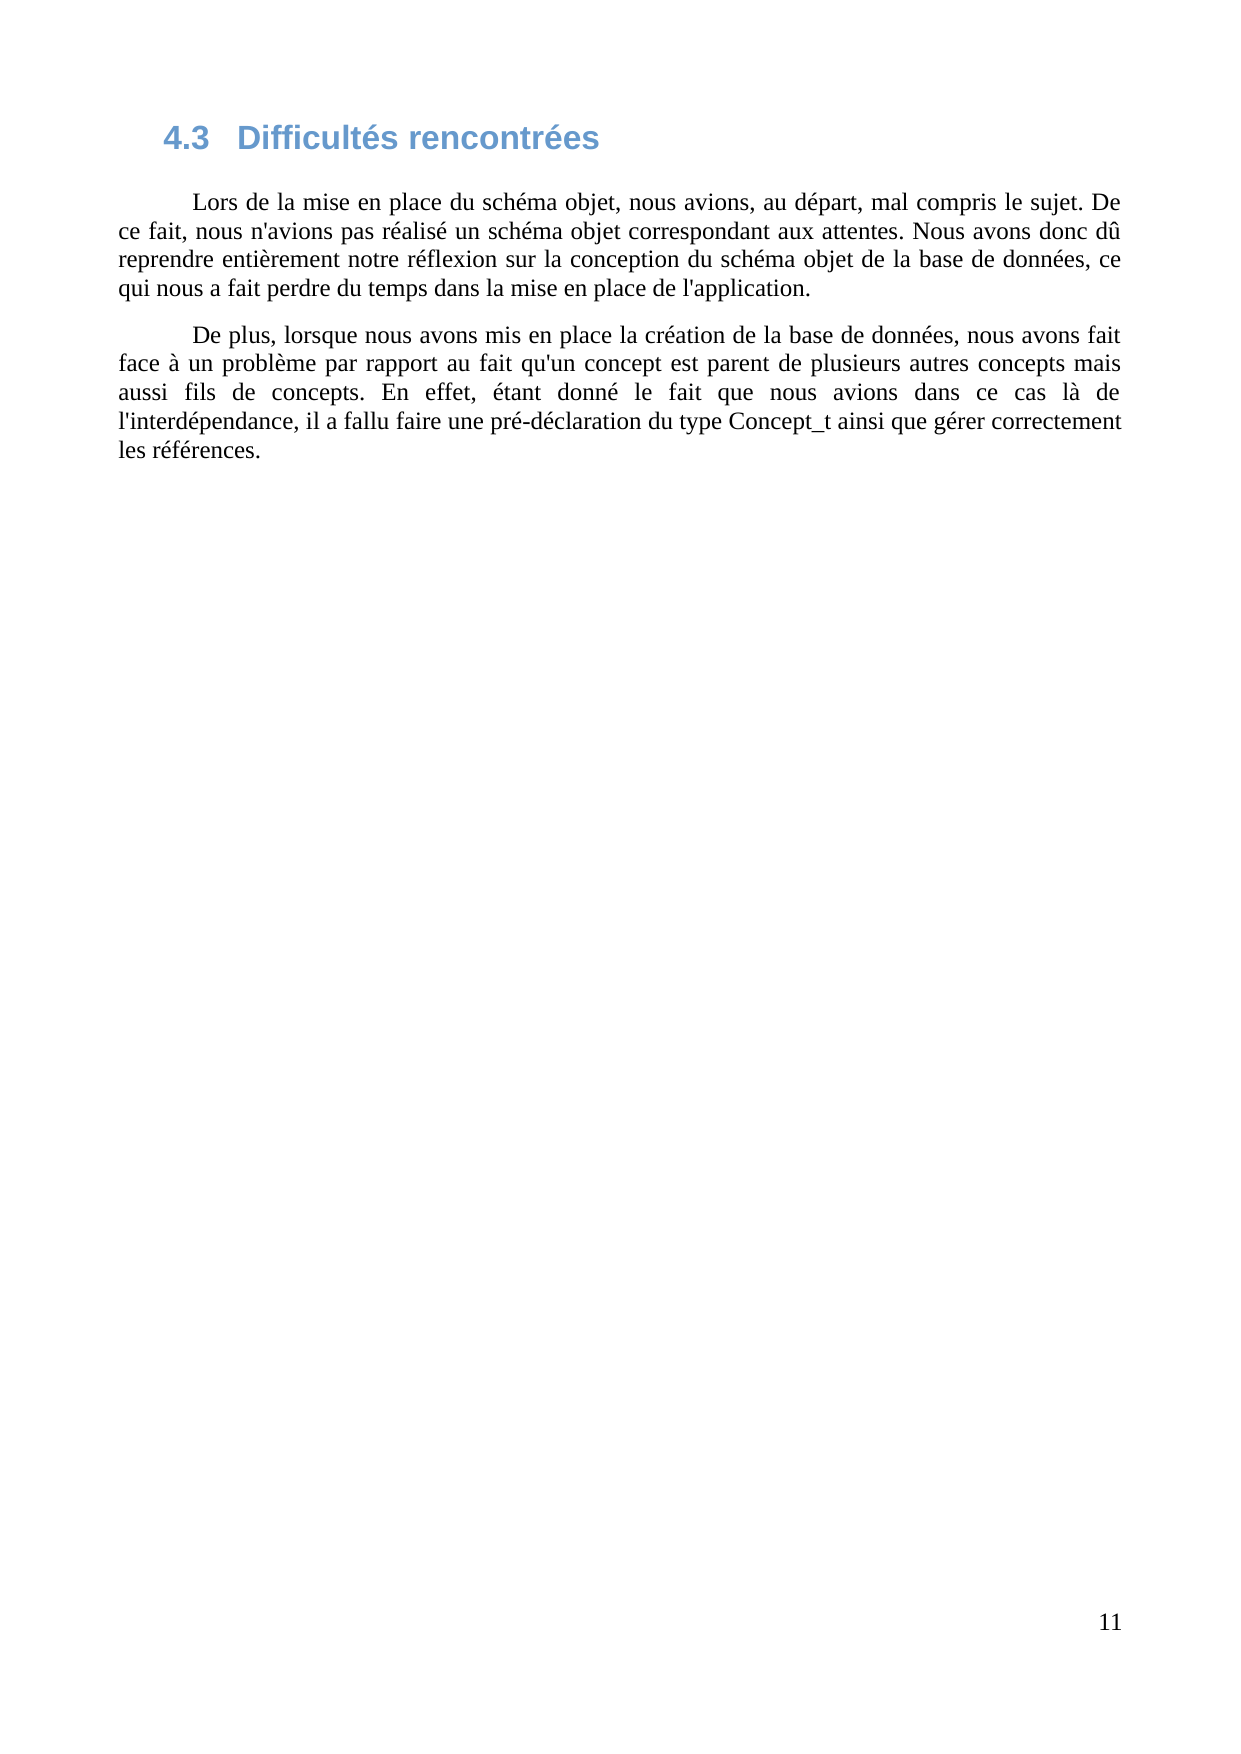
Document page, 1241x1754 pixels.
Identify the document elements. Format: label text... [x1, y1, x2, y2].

text Lors de la mise en place du schéma objet, nous avions, au départ, mal compris le sujet. De ce fait, nous n'avions pas réalisé un schéma objet correspondant aux attentes. Nous avons donc dû reprendre entièrement notre réflexion sur la conception du schéma objet de la base de données, ce qui nous a fait perdre du temps dans la mise en place de l'application. [118, 187, 1122, 302]
subtitle Difficultés rencontrées [163, 118, 1122, 157]
text De plus, lorsque nous avons mis en place la création de la base de données, nous avons fait face à un problème par rapport au fait qu'un concept est parent de plusieurs autres concepts mais aussi fils de concepts. En effet, étant donné le fait que nous avions dans ce cas là de l'interdépendance, il a fallu faire une pré-déclaration du type Concept_t ainsi que gérer correctement les références. [118, 320, 1122, 463]
